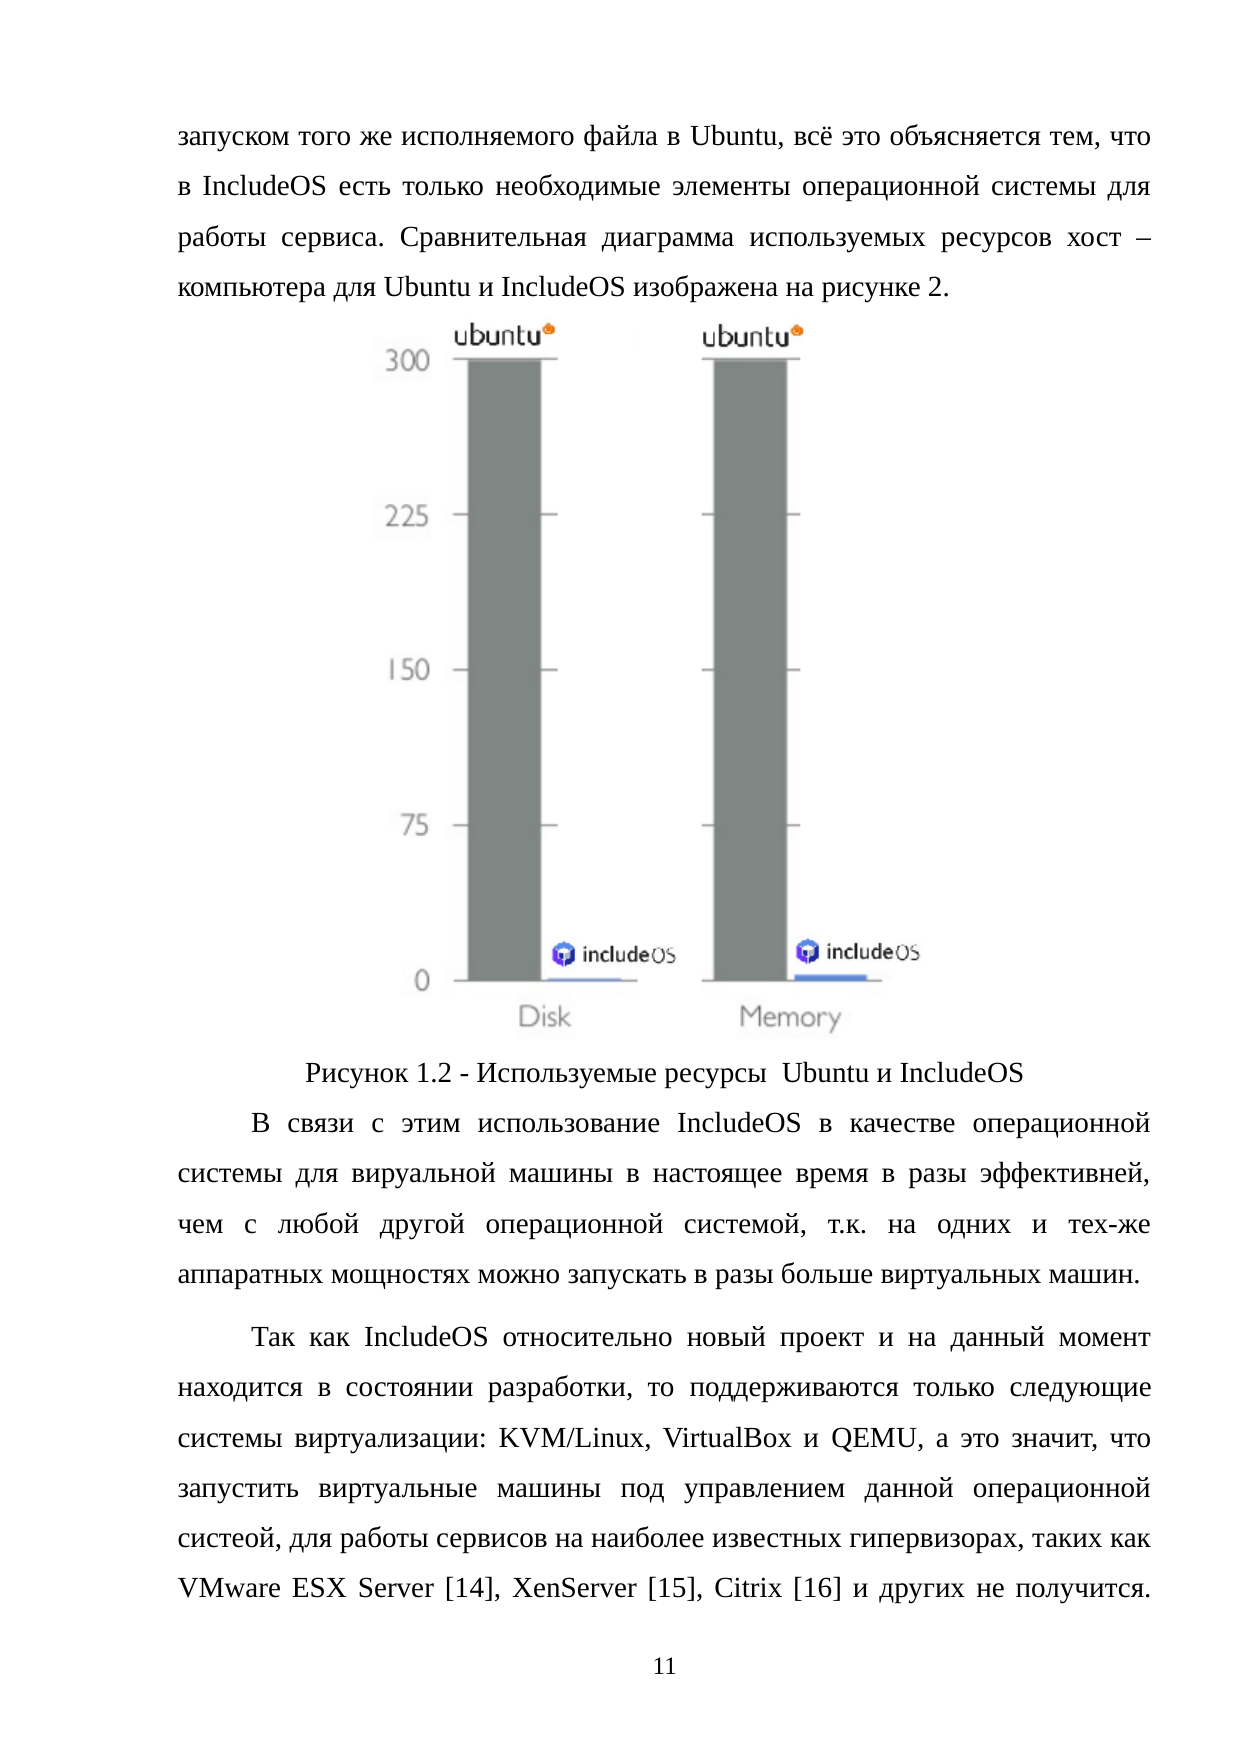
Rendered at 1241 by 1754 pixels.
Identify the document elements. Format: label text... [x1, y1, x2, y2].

picture [371, 311, 936, 1039]
text В связи с этим использование IncludeOS в качестве операционной системы для вируальной машины в настоящее время в разы эффективней, чем с любой другой операционной системой, т.к. на одних и тех-же аппаратных мощностях можно запускать в разы больше виртуальных машин. [177, 1105, 1152, 1290]
text Так как IncludeOS относительно новый проект и на данный момент находится в состоянии разработки, то поддерживаются только следующие системы виртуализации: KVM/Linux, VirtualBox и QEMU, а это значит, что запустить виртуальные машины под управлением данной операционной систеой, для работы сервисов на наиболее известных гипервизорах, таких как VMware ESX Server [14], XenServer [15], Citrix [16] и других не получится. [177, 1319, 1152, 1604]
text запуском того же исполняемого файла в Ubuntu, всё это объясняется тем, что в IncludeOS есть только необходимые элементы операционной системы для работы сервиса. Сравнительная диаграмма используемых ресурсов хост – компьютера для Ubuntu и IncludeOS изображена на рисунке 2. [177, 118, 1152, 303]
text Рисунок 1.2 - Используемые ресурсы Ubuntu и IncludeOS [177, 319, 1152, 1088]
